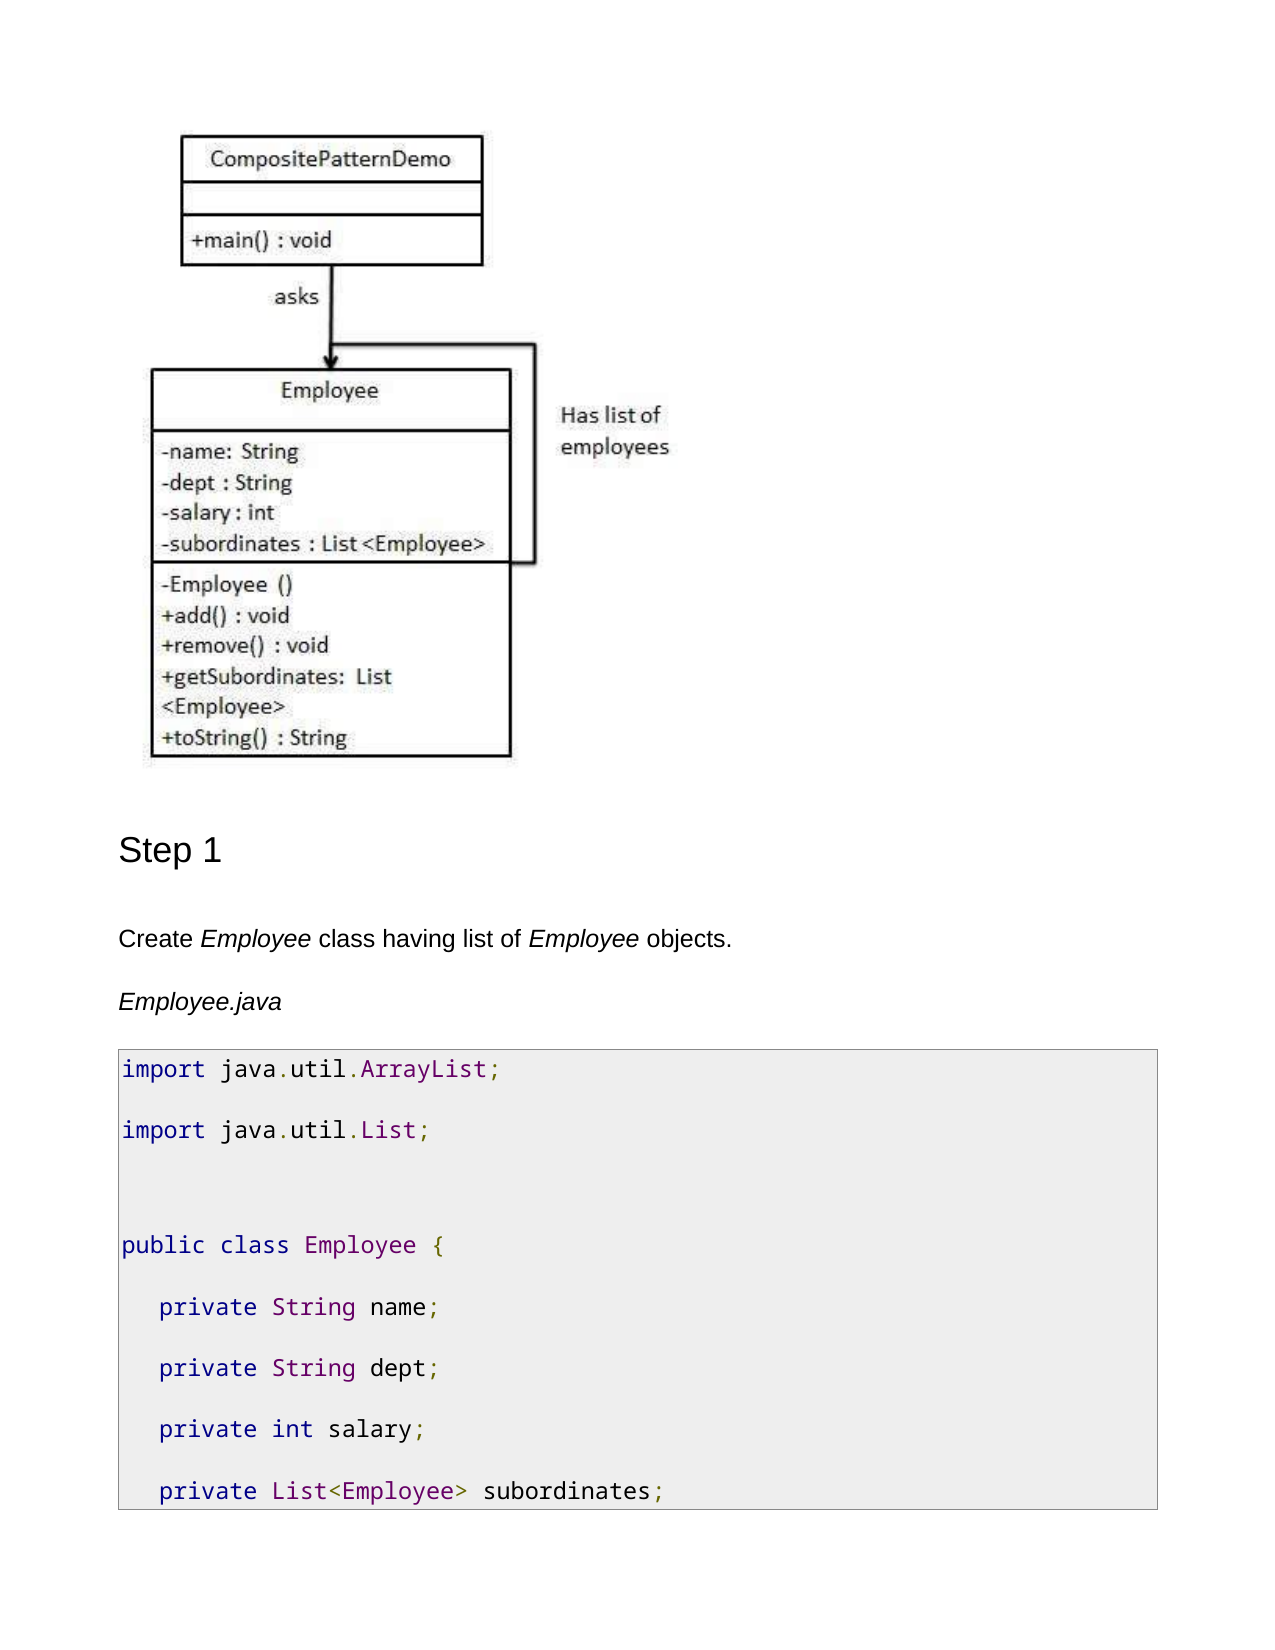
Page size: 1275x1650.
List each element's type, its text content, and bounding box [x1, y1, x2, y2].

subtitle Step 1 [118, 829, 1157, 870]
text Create Employee class having list of Employee objects. [118, 924, 1157, 953]
text import java.util.List; [119, 1111, 1157, 1146]
text import java.util.ArrayList; [119, 1050, 1157, 1084]
picture [118, 118, 678, 775]
text public class Employee { [119, 1225, 1157, 1260]
text Employee.java [118, 987, 1157, 1015]
text private String dept; [119, 1348, 1157, 1383]
text private String name; [119, 1287, 1157, 1322]
text private List<Employee> subordinates; [119, 1471, 1157, 1509]
text private int salary; [119, 1409, 1157, 1445]
